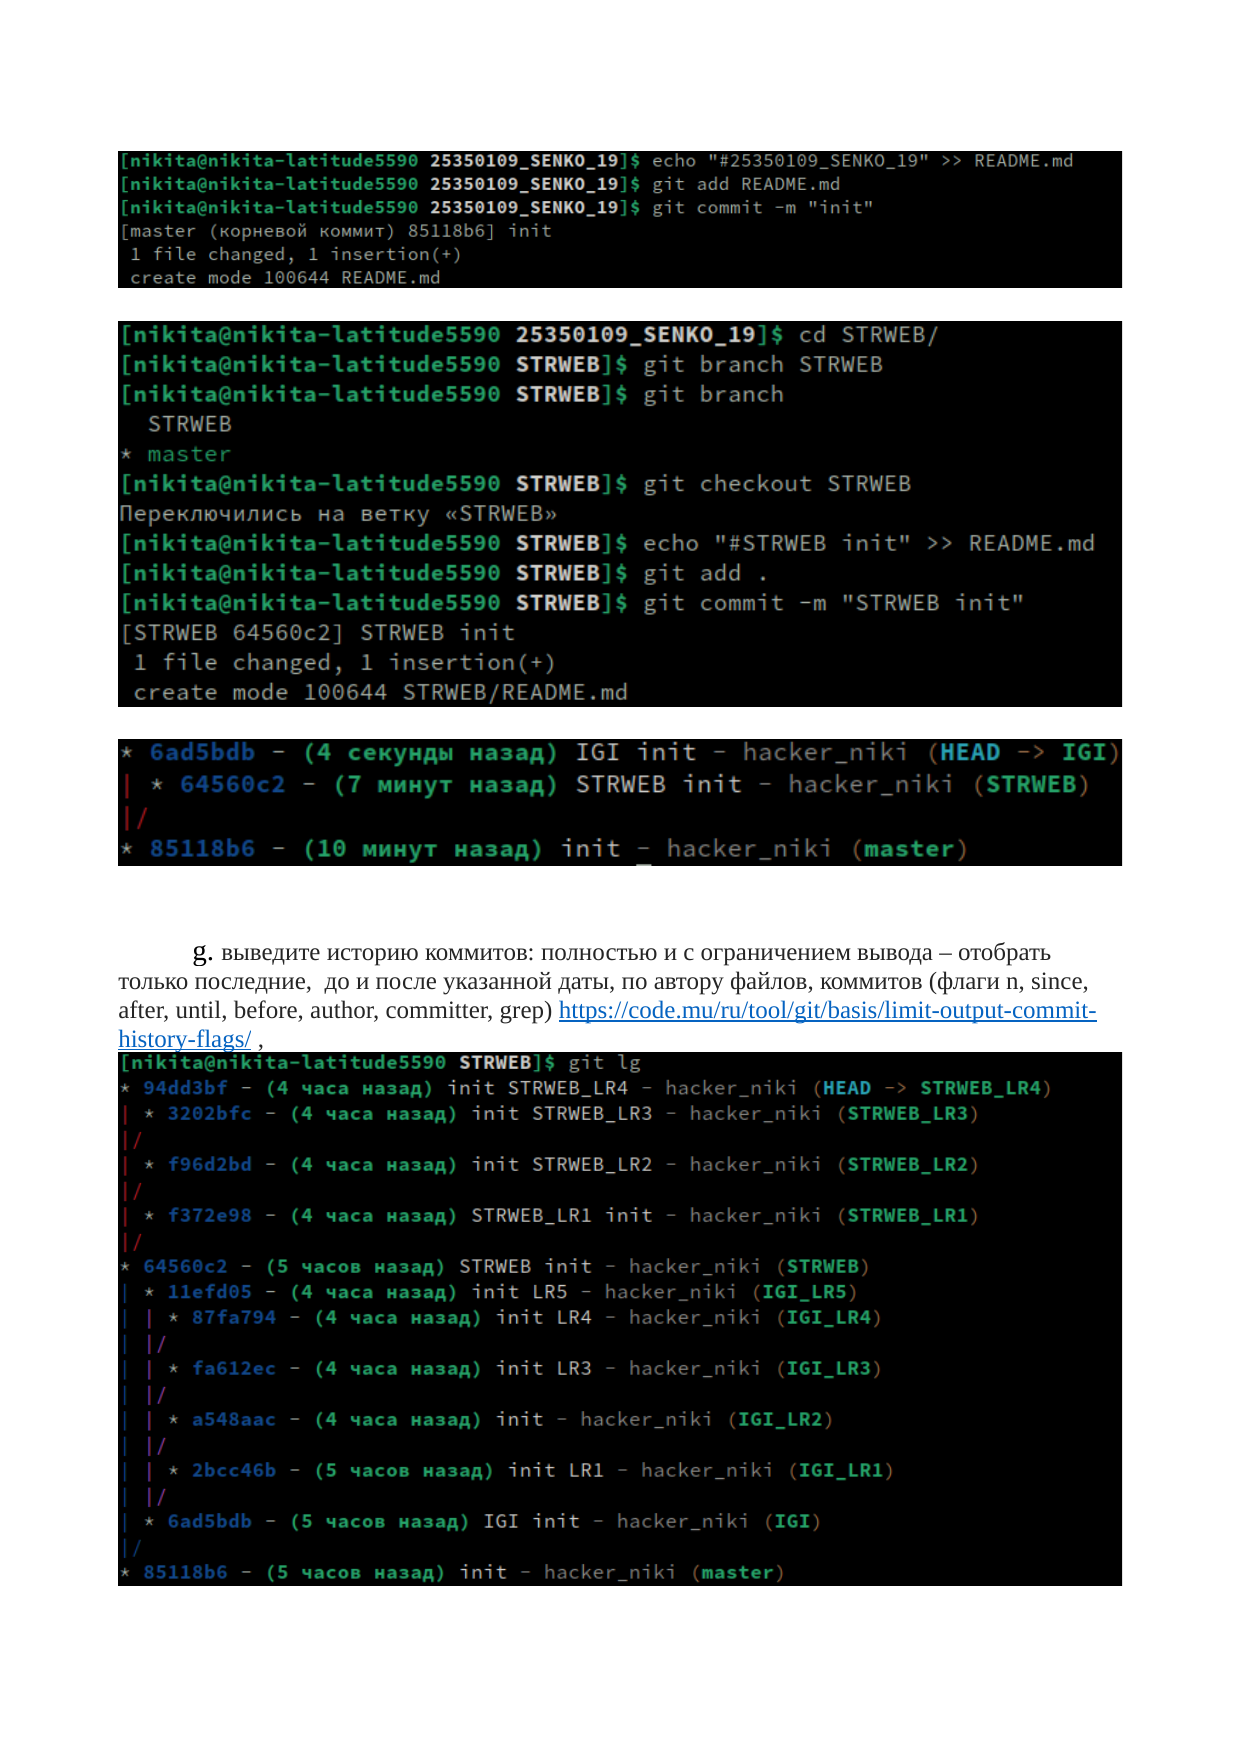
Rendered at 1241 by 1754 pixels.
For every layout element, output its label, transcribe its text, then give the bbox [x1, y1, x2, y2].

picture [118, 739, 1123, 866]
picture [118, 1052, 1123, 1586]
picture [118, 151, 1123, 288]
text g. выведите историю коммитов: полностью и с ограничением вывода – отобрать только последние, до и после указанной даты, по автору файлов, коммитов (флаги n, since, after, until, before, author, committer, grep) https://code.mu/ru/tool/git/basis/limit-output-commit-history-flags/ , [118, 933, 1122, 1052]
picture [118, 321, 1123, 707]
